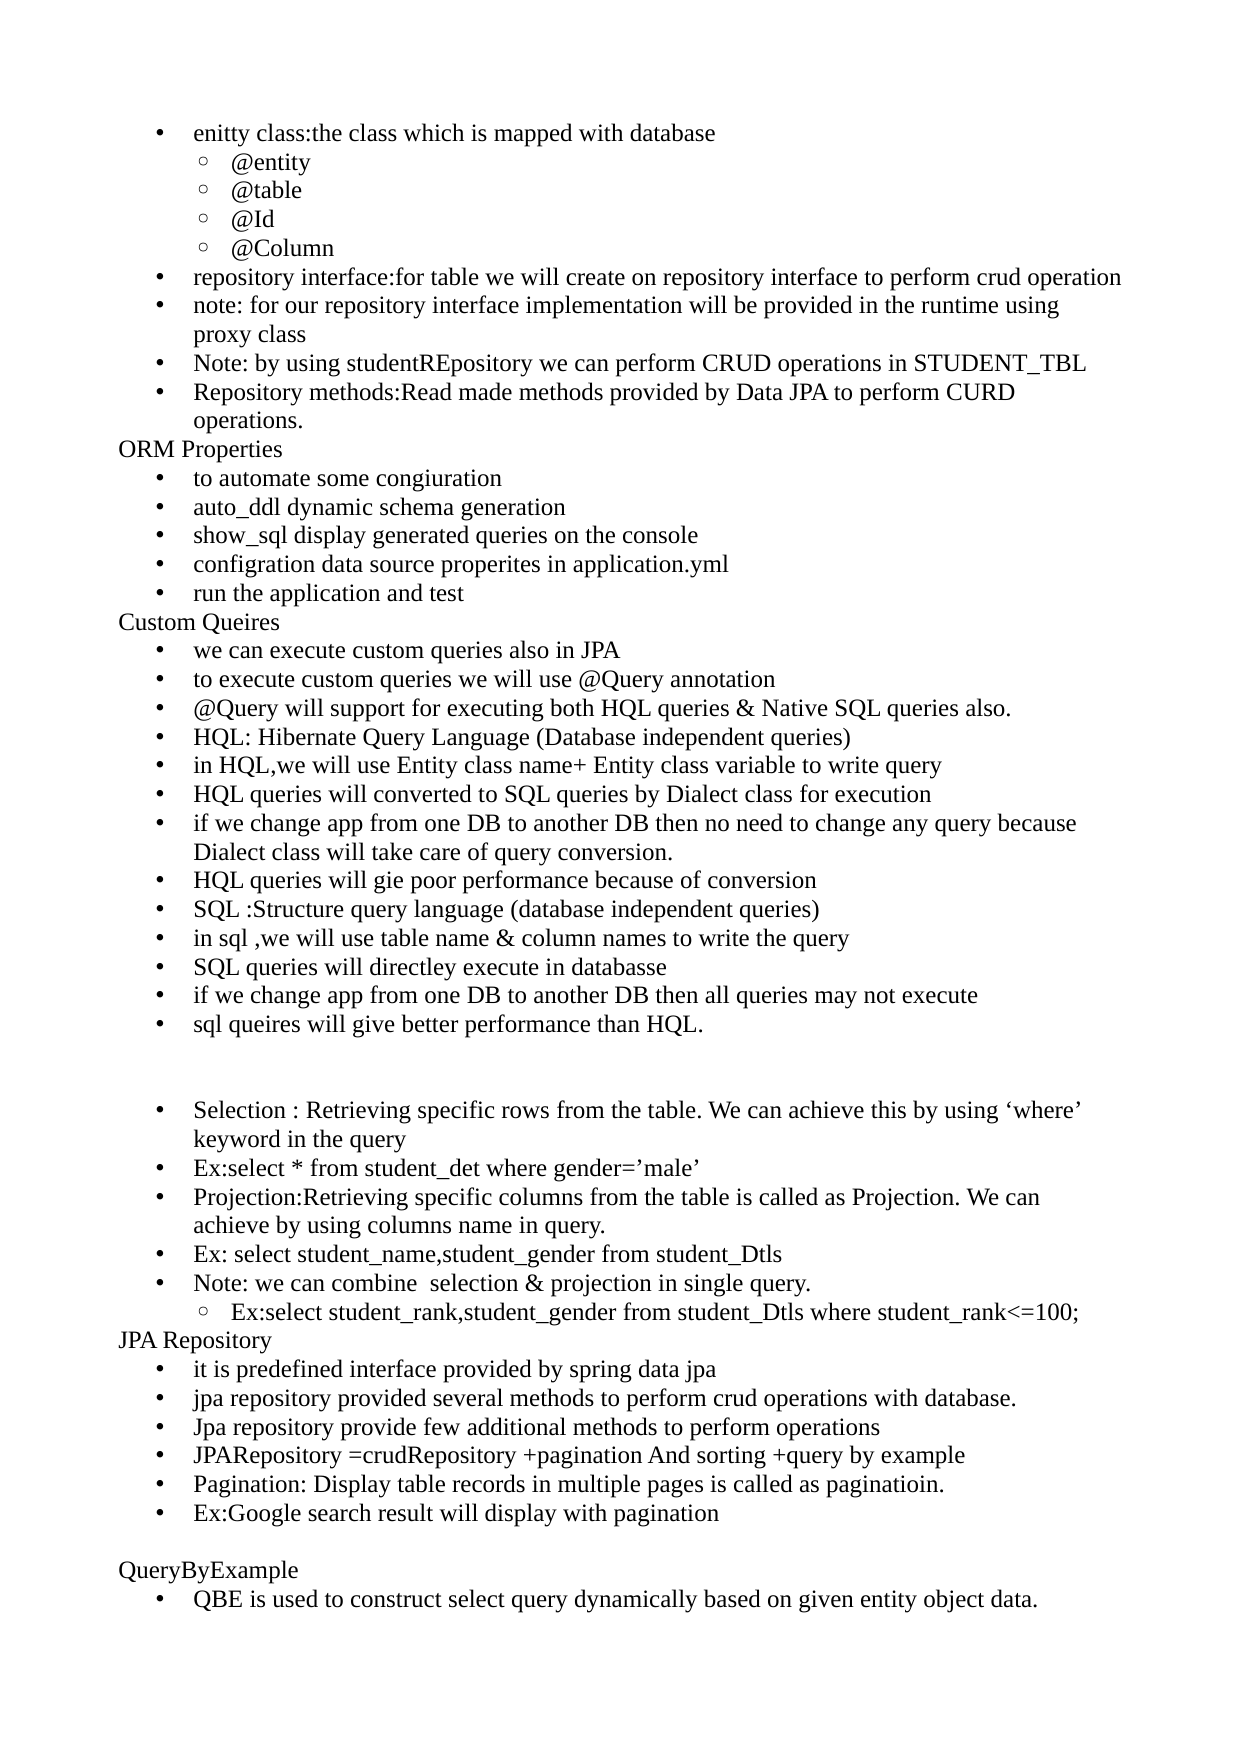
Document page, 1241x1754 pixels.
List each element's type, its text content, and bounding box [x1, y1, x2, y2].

list if we change app from one DB to another DB then all queries may not execute [156, 981, 1122, 1009]
list SQL queries will directley execute in databasse [156, 952, 1122, 981]
list @Query will support for executing both HQL queries & Native SQL queries also. [156, 693, 1122, 722]
list HQL: Hibernate Query Language (Database independent queries) [156, 722, 1122, 751]
list auto_ddl dynamic schema generation [156, 492, 1122, 521]
list Selection : Retrieving specific rows from the table. We can achieve this by using ‘where’ keyword in the query [156, 1096, 1122, 1153]
list Projection:Retrieving specific columns from the table is called as Projection. We can achieve by using columns name in query. [156, 1182, 1122, 1239]
list run the application and test [156, 578, 1122, 607]
list SQL :Structure query language (database independent queries) [156, 894, 1122, 923]
list in sql ,we will use table name & column names to write the query [156, 923, 1122, 952]
list Ex:select * from student_det where gender=’male’ [156, 1153, 1122, 1182]
list @Column [193, 233, 1122, 262]
list we can execute custom queries also in JPA [156, 636, 1122, 664]
list JPARepository =crudRepository +pagination And sorting +query by example [156, 1441, 1122, 1469]
list HQL queries will gie poor performance because of conversion [156, 866, 1122, 894]
list repository interface:for table we will create on repository interface to perform crud operation [156, 262, 1122, 291]
list Ex:Google search result will display with pagination [156, 1498, 1122, 1527]
list Ex: select student_name,student_gender from student_Dtls [156, 1239, 1122, 1268]
list it is predefined interface provided by spring data jpa [156, 1354, 1122, 1383]
list HQL queries will converted to SQL queries by Dialect class for execution [156, 779, 1122, 808]
list Ex:select student_rank,student_gender from student_Dtls where student_rank<=100; [193, 1297, 1122, 1326]
text QueryByExample [118, 1556, 1122, 1584]
list show_sql display generated queries on the console [156, 521, 1122, 549]
list if we change app from one DB to another DB then no need to change any query because Dialect class will take care of query conversion. [156, 808, 1122, 866]
list @table [193, 176, 1122, 204]
text JPA Repository [118, 1326, 1122, 1354]
list Note: we can combine selection & projection in single query. [156, 1268, 1122, 1297]
text Custom Queires [118, 607, 1122, 636]
list to execute custom queries we will use @Query annotation [156, 664, 1122, 693]
list @entity [193, 147, 1122, 176]
list configration data source properites in application.yml [156, 549, 1122, 578]
list Pagination: Display table records in multiple pages is called as paginatioin. [156, 1469, 1122, 1498]
list jpa repository provided several methods to perform crud operations with database. [156, 1383, 1122, 1412]
list Repository methods:Read made methods provided by Data JPA to perform CURD operations. [156, 377, 1122, 434]
list note: for our repository interface implementation will be provided in the runtime using proxy class [156, 291, 1122, 348]
list QBE is used to construct select query dynamically based on given entity object data. [156, 1584, 1122, 1613]
list to automate some congiuration [156, 463, 1122, 492]
list @Id [193, 204, 1122, 233]
list enitty class:the class which is mapped with database [156, 118, 1122, 147]
text ORM Properties [118, 434, 1122, 463]
list Jpa repository provide few additional methods to perform operations [156, 1412, 1122, 1441]
list Note: by using studentREpository we can perform CRUD operations in STUDENT_TBL [156, 348, 1122, 377]
list sql queires will give better performance than HQL. [156, 1009, 1122, 1038]
list in HQL,we will use Entity class name+ Entity class variable to write query [156, 751, 1122, 779]
